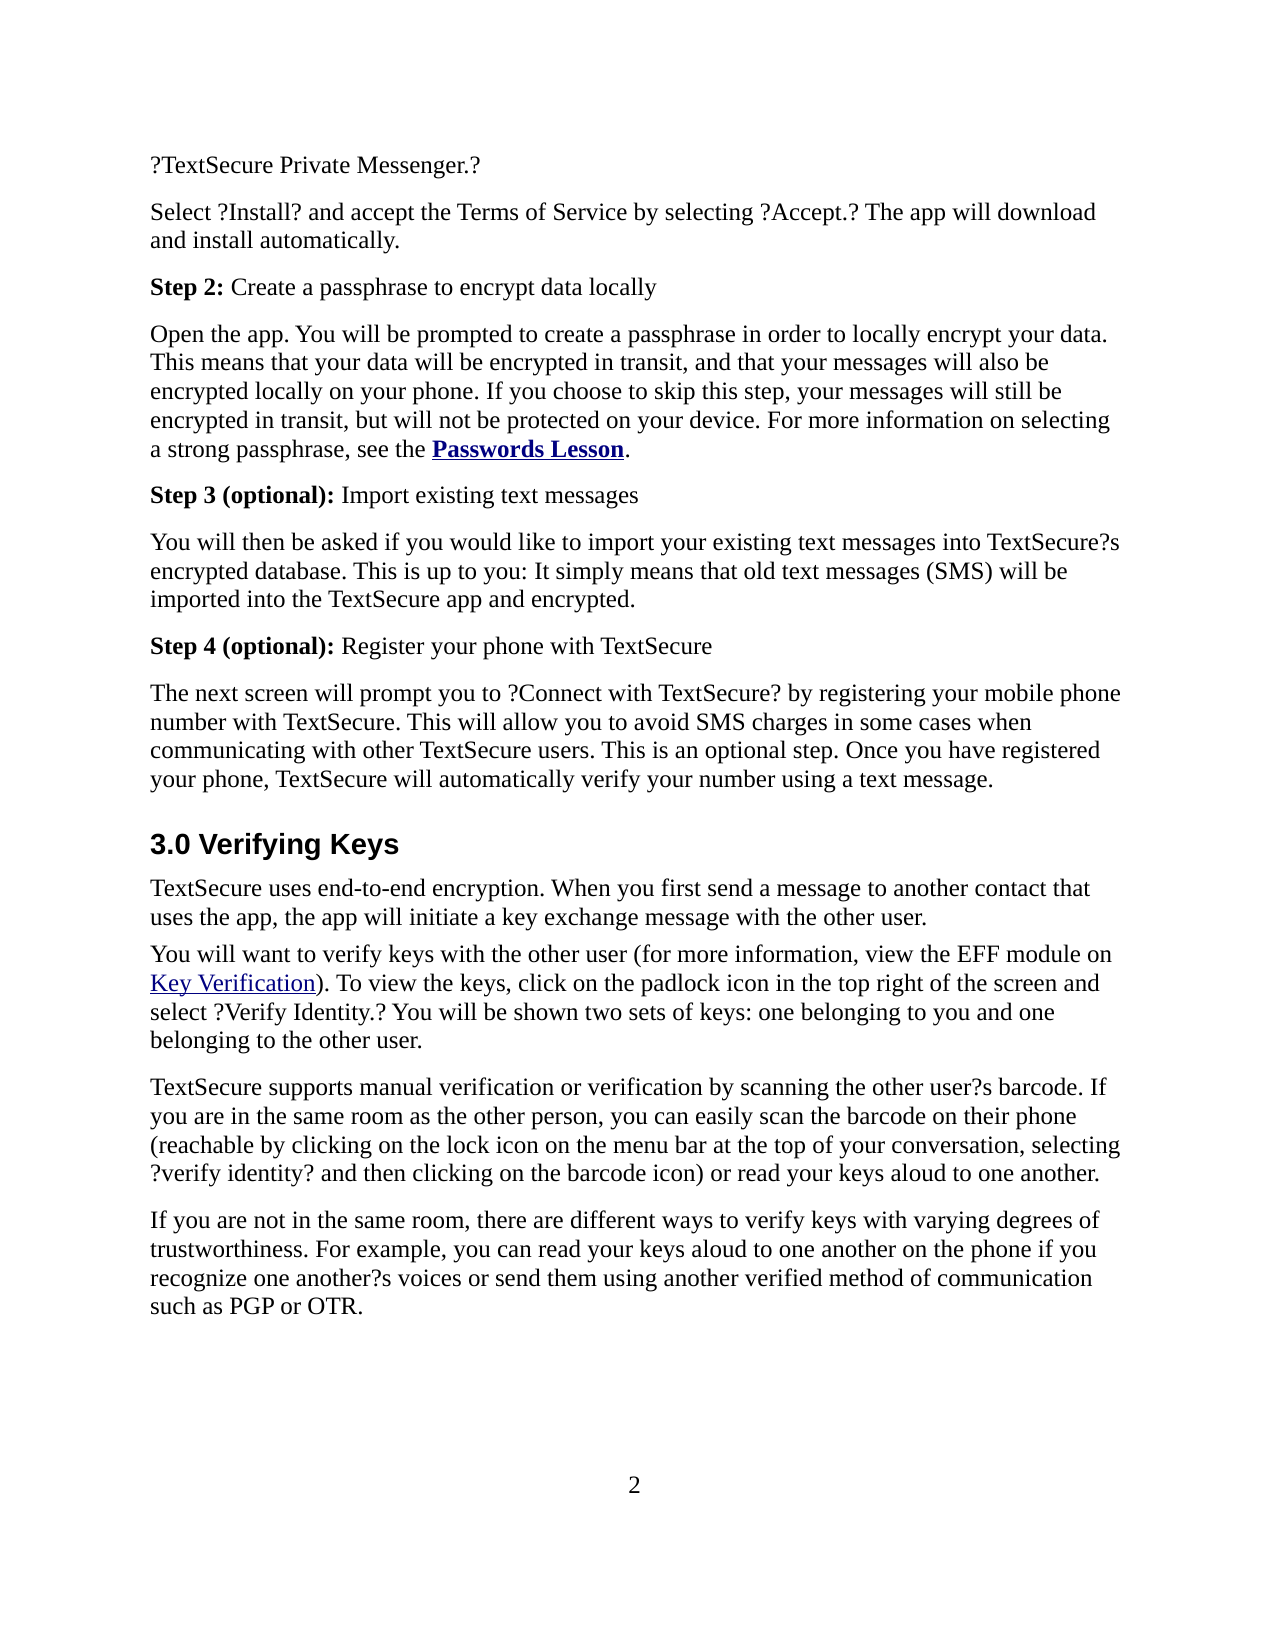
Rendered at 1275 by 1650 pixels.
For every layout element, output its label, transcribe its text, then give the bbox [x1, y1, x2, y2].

text The next screen will prompt you to ?Connect with TextSecure? by registering your mobile phone number with TextSecure. This will allow you to avoid SMS charges in some cases when communicating with other TextSecure users. This is an optional step. Once you have registered your phone, TextSecure will automatically verify your number using a text message. [150, 678, 1125, 793]
text Step 3 (optional): Import existing text messages [150, 480, 1125, 509]
text If you are not in the same room, there are different ways to verify keys with varying degrees of trustworthiness. For example, you can read your keys aloud to one another on the phone if you recognize one another?s voices or send them using another verified method of communication such as PGP or OTR. [150, 1205, 1125, 1320]
text Step 4 (optional): Register your phone with TextSecure [150, 631, 1125, 660]
text You will then be asked if you would like to import your existing text messages into TextSecure?s encrypted database. This is up to you: It simply means that old text messages (SMS) will be imported into the TextSecure app and encrypted. [150, 527, 1125, 613]
text You will want to verify keys with the other user (for more information, view the EFF module on Key Verification). To view the keys, click on the padlock icon in the top right of the screen and select ?Verify Identity.? You will be shown two sets of keys: one belonging to you and one belonging to the other user. [150, 939, 1125, 1054]
text Step 2: Create a passphrase to encrypt data locally [150, 272, 1125, 301]
subtitle 3.0 Verifying Keys [150, 827, 1125, 860]
text TextSecure uses end-to-end encryption. When you first send a message to another contact that uses the app, the app will initiate a key exchange message with the other user. [150, 873, 1125, 930]
text Open the app. You will be prompted to create a passphrase in order to locally encrypt your data. This means that your data will be encrypted in transit, and that your messages will also be encrypted locally on your phone. If you choose to skip this step, your messages will still be encrypted in transit, but will not be protected on your device. For more information on selecting a strong passphrase, see the Passwords Lesson. [150, 319, 1125, 462]
text ?TextSecure Private Messenger.? [150, 150, 1125, 179]
text TextSecure supports manual verification or verification by scanning the other user?s barcode. If you are in the same room as the other person, you can easily scan the barcode on their phone (reachable by clicking on the lock icon on the menu bar at the top of your conversation, selecting ?verify identity? and then clicking on the barcode icon) or read your keys aloud to one another. [150, 1072, 1125, 1187]
text Select ?Install? and accept the Terms of Service by selecting ?Accept.? The app will download and install automatically. [150, 197, 1125, 254]
